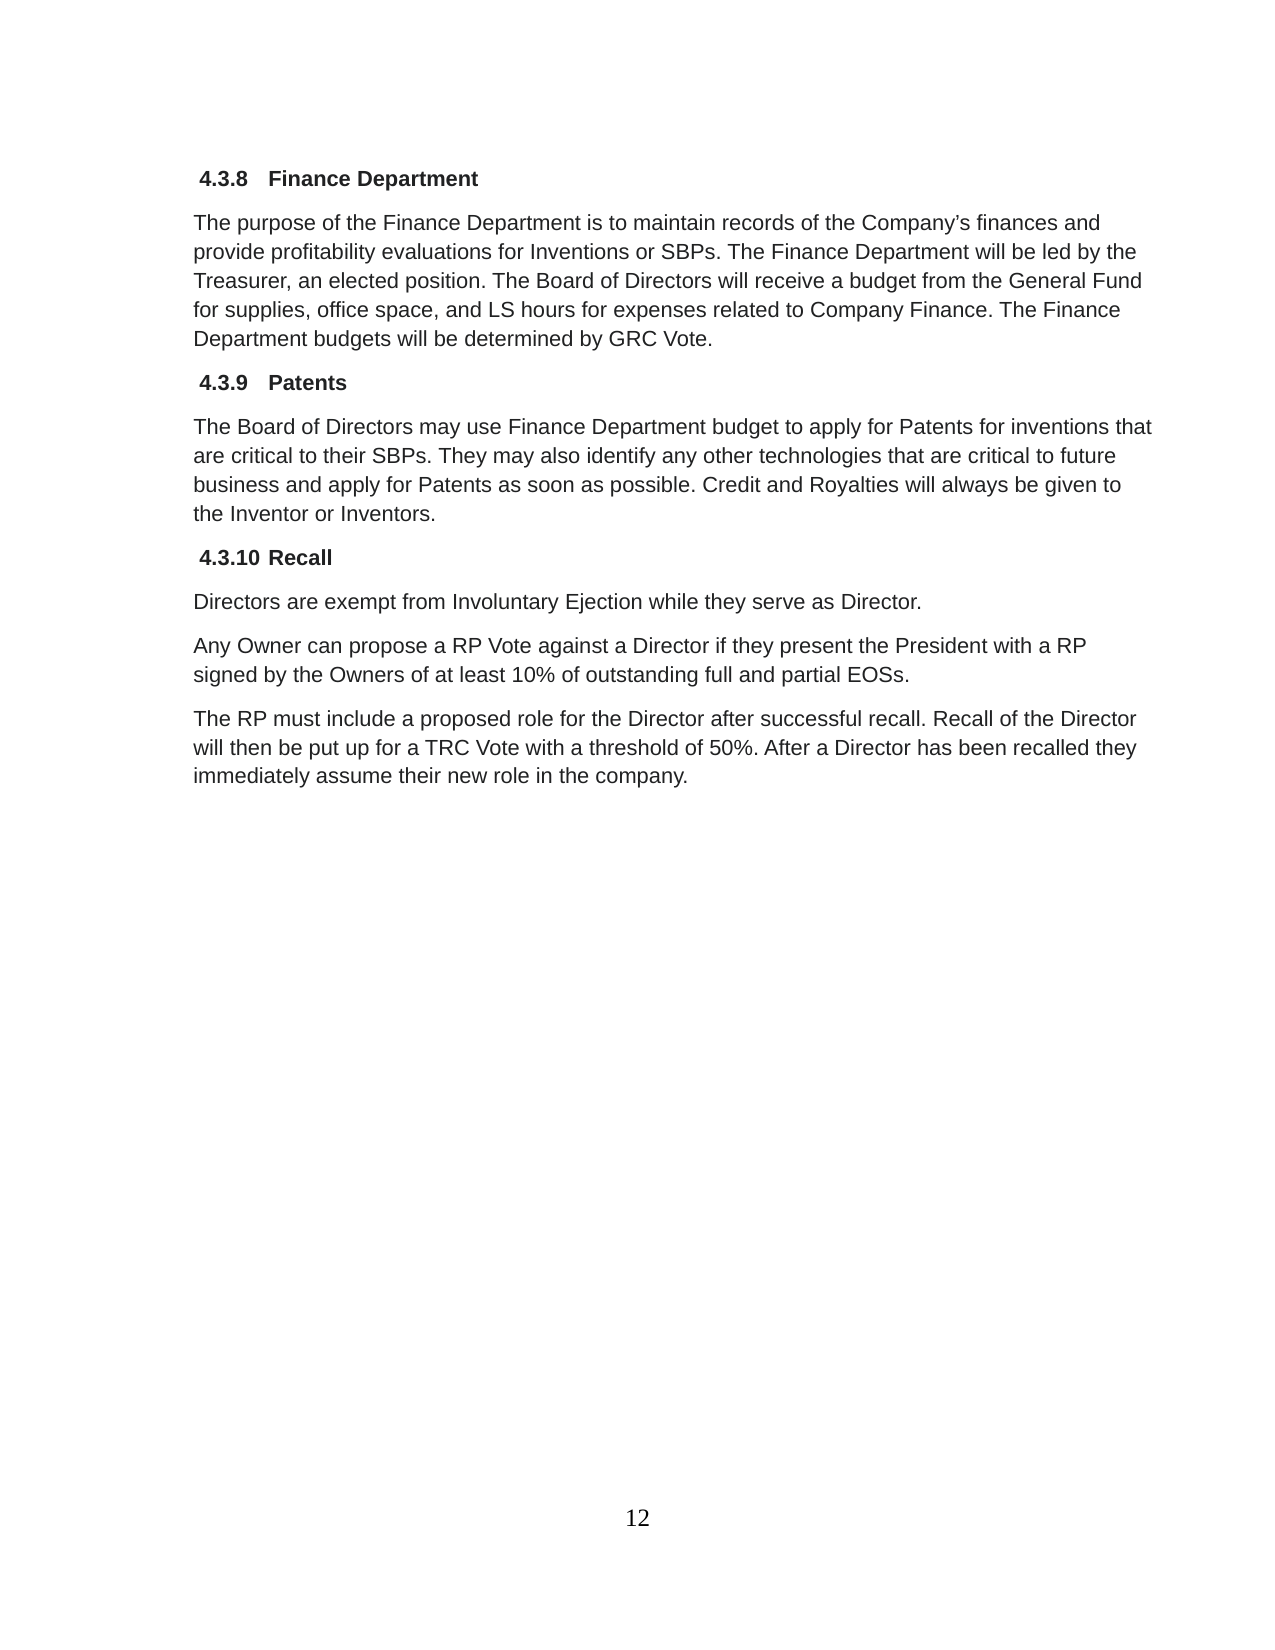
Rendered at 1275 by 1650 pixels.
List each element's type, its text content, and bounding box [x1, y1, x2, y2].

list Any Owner can propose a RP Vote against a Director if they present the President with a RP signed by the Owners of at least 10% of outstanding full and partial EOSs. [156, 633, 1157, 687]
subtitle Recall [193, 545, 1157, 570]
subtitle Patents [193, 370, 1157, 395]
list Directors are exempt from Involuntary Ejection while they serve as Director. [156, 589, 1157, 614]
subtitle Finance Department [193, 166, 1157, 191]
list The RP must include a proposed role for the Director after successful recall. Recall of the Director will then be put up for a TRC Vote with a threshold of 50%. After a Director has been recalled they immediately assume their new role in the company. [156, 706, 1157, 789]
list The Board of Directors may use Finance Department budget to apply for Patents for inventions that are critical to their SBPs. They may also identify any other technologies that are critical to future business and apply for Patents as soon as possible. Credit and Royalties will always be given to the Inventor or Inventors. [193, 414, 1157, 526]
list The purpose of the Finance Department is to maintain records of the Company’s finances and provide profitability evaluations for Inventions or SBPs. The Finance Department will be led by the Treasurer, an elected position. The Board of Directors will receive a budget from the General Fund for supplies, office space, and LS hours for expenses related to Company Finance. The Finance Department budgets will be determined by GRC Vote. [193, 210, 1157, 351]
